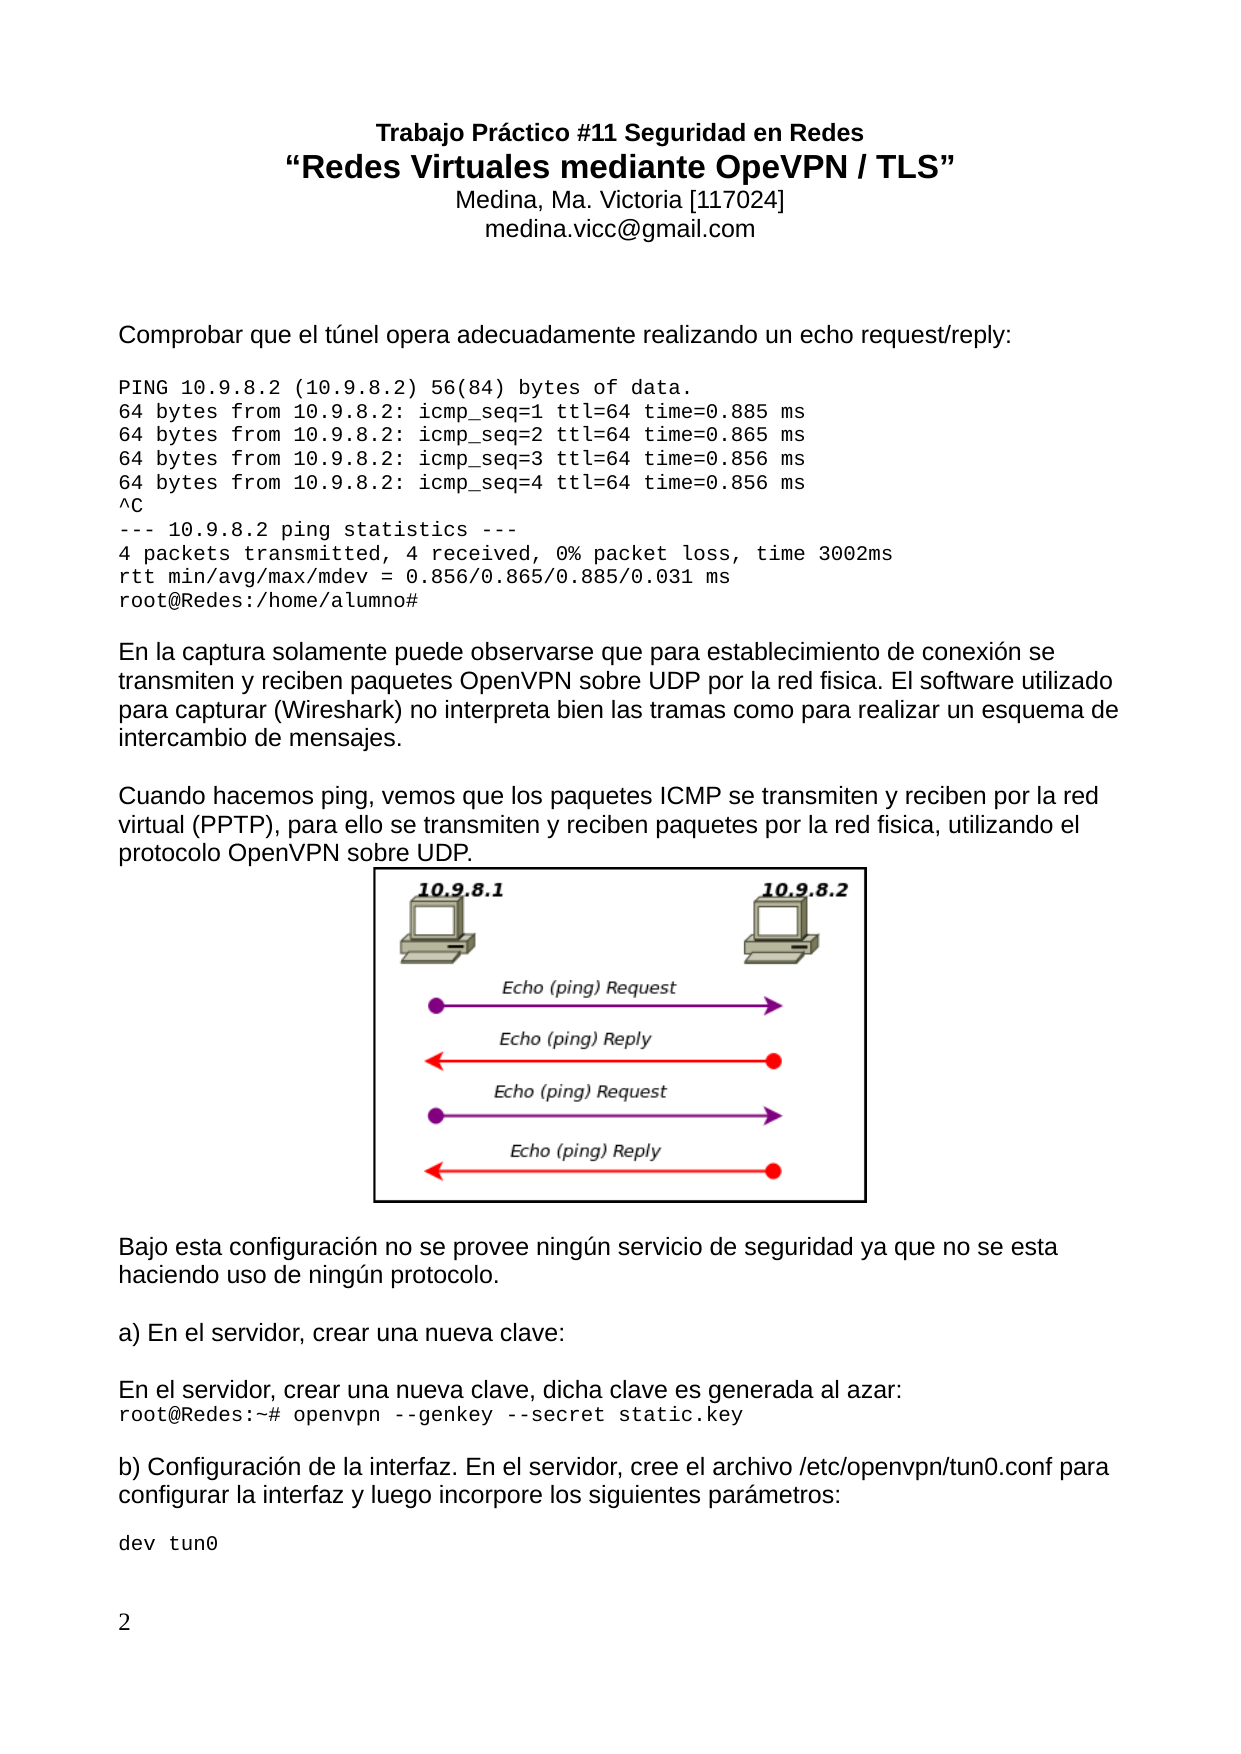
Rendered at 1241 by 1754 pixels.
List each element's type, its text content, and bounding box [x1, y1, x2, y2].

text configurar la interfaz y luego incorpore los siguientes parámetros: [118, 1480, 1122, 1509]
text 64 bytes from 10.9.8.2: icmp_seq=3 ttl=64 time=0.856 ms [118, 448, 1122, 472]
text Comprobar que el túnel opera adecuadamente realizando un echo request/reply: [118, 319, 1122, 348]
text 64 bytes from 10.9.8.2: icmp_seq=4 ttl=64 time=0.856 ms [118, 472, 1122, 495]
text rtt min/avg/max/mdev = 0.856/0.865/0.885/0.031 ms [118, 566, 1122, 590]
text 4 packets transmitted, 4 received, 0% packet loss, time 3002ms [118, 543, 1122, 566]
text dev tun0 [118, 1533, 1122, 1556]
text a) En el servidor, crear una nueva clave: [118, 1318, 1122, 1347]
text PING 10.9.8.2 (10.9.8.2) 56(84) bytes of data. [118, 377, 1122, 401]
text --- 10.9.8.2 ping statistics --- [118, 519, 1122, 543]
text b) Configuración de la interfaz. En el servidor, cree el archivo /etc/openvpn/tun0.conf para [118, 1452, 1122, 1480]
text 64 bytes from 10.9.8.2: icmp_seq=2 ttl=64 time=0.865 ms [118, 424, 1122, 448]
text root@Redes:~# openvpn --genkey --secret static.key [118, 1404, 1122, 1428]
text root@Redes:/home/alumno# [118, 590, 1122, 613]
text 64 bytes from 10.9.8.2: icmp_seq=1 ttl=64 time=0.885 ms [118, 401, 1122, 424]
text En la captura solamente puede observarse que para establecimiento de conexión se transmiten y reciben paquetes OpenVPN sobre UDP por la red fisica. El software utilizado para capturar (Wireshark) no interpreta bien las tramas como para realizar un esquema de intercambio de mensajes. [118, 637, 1122, 752]
text Cuando hacemos ping, vemos que los paquetes ICMP se transmiten y reciben por la red virtual (PPTP), para ello se transmiten y reciben paquetes por la red fisica, utilizando el protocolo OpenVPN sobre UDP. [118, 781, 1122, 867]
text ^C [118, 495, 1122, 519]
text Bajo esta configuración no se provee ningún servicio de seguridad ya que no se esta haciendo uso de ningún protocolo. [118, 1232, 1122, 1289]
picture [373, 867, 867, 1203]
text En el servidor, crear una nueva clave, dicha clave es generada al azar: [118, 1376, 1122, 1404]
